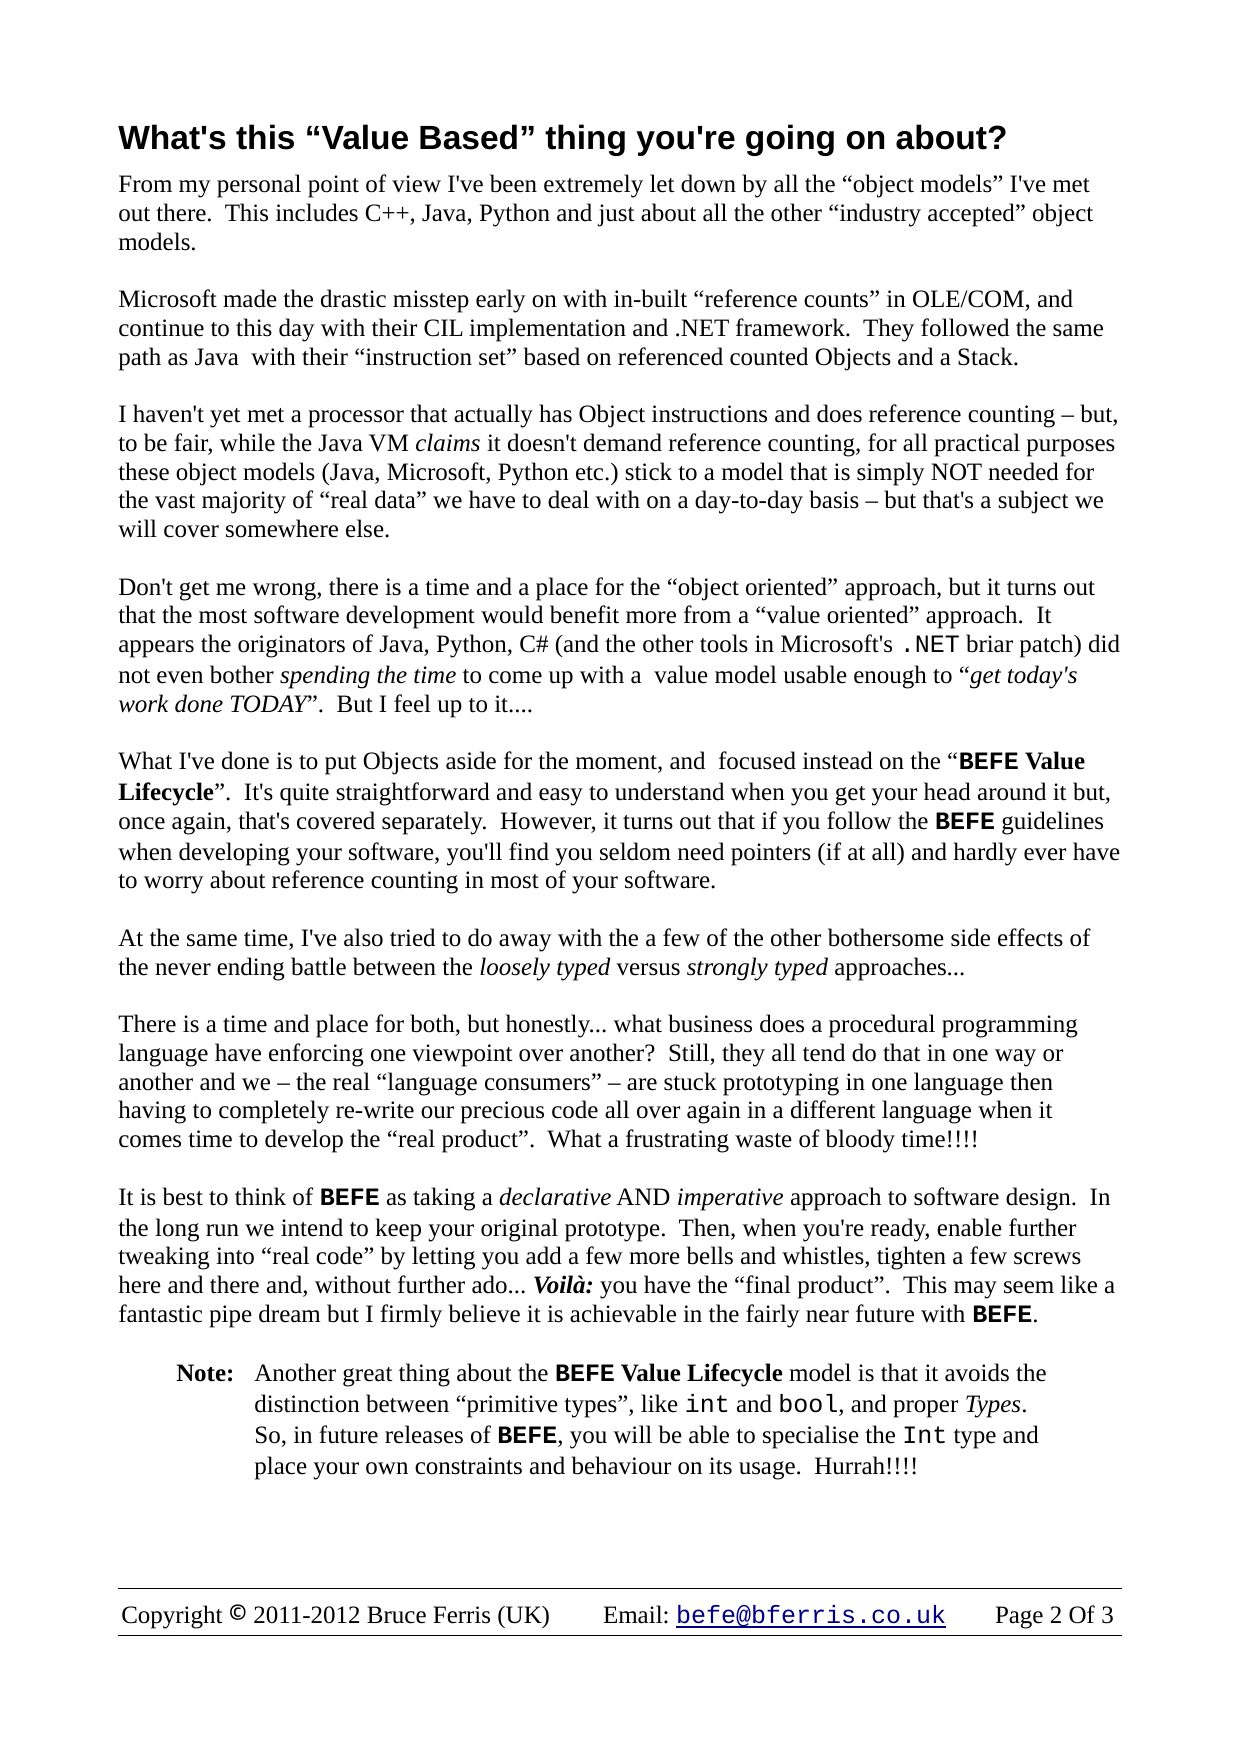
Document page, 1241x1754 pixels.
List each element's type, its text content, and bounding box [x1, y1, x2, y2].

text It is best to think of BEFE as taking a declarative AND imperative approach to software design. In the long run we intend to keep your original prototype. Then, when you're ready, enable further tweaking into “real code” by letting you add a few more bells and whistles, tighten a few screws here and there and, without further ado... Voilà: you have the “final product”. This may seem like a fantastic pipe dream but I firmly believe it is achievable in the fairly near future with BEFE. [118, 1182, 1122, 1330]
text Don't get me wrong, there is a time and a place for the “object oriented” approach, but it turns out that the most software development would benefit more from a “value oriented” approach. It appears the originators of Java, Python, C# (and the other tools in Microsoft's .NET briar patch) did not even bother spending the time to come up with a value model usable enough to “get today's work done TODAY”. But I feel up to it.... [118, 572, 1122, 718]
text From my personal point of view I've been extremely let down by all the “object models” I've met out there. This includes C++, Java, Python and just about all the other “industry accepted” object models. [118, 169, 1122, 256]
text What I've done is to put Objects aside for the moment, and focused instead on the “BEFE Value Lifecycle”. It's quite straightforward and easy to understand when you get your head around it but, once again, that's covered separately. However, it turns out that if you follow the BEFE guidelines when developing your software, you'll find you seldom need pointers (if at all) and hardly ever have to worry about reference counting in most of your software. [118, 746, 1122, 894]
text At the same time, I've also tried to do away with the a few of the other bothersome side effects of the never ending battle between the loosely typed versus strongly typed approaches... [118, 923, 1122, 981]
text Microsoft made the drastic misstep early on with in-built “reference counts” in OLE/COM, and continue to this day with their CIL implementation and .NET framework. They followed the same path as Java with their “instruction set” based on referenced counted Objects and a Stack. I haven't yet met a processor that actually has Object instructions and does reference counting – but, to be fair, while the Java VM claims it doesn't demand reference counting, for all practical purposes these object models (Java, Microsoft, Python etc.) stick to a model that is simply NOT needed for the vast majority of “real data” we have to deal with on a day-to-day basis – but that's a subject we will cover somewhere else. [118, 284, 1122, 543]
text Note: Another great thing about the BEFE Value Lifecycle model is that it avoids the distinction between “primitive types”, like int and bool, and proper Types. So, in future releases of BEFE, you will be able to specialise the Int type and place your own constraints and behaviour on its usage. Hurrah!!!! [176, 1358, 1064, 1480]
text There is a time and place for both, but honestly... what business does a procedural programming language have enforcing one viewpoint over another? Still, they all tend do that in one way or another and we – the real “language consumers” – are stuck prototyping in one language then having to completely re-write our precious code all over again in a different language when it comes time to develop the “real product”. What a frustrating waste of bloody time!!!! [118, 1009, 1122, 1153]
subtitle What's this “Value Based” thing you're going on about? [118, 118, 1122, 157]
